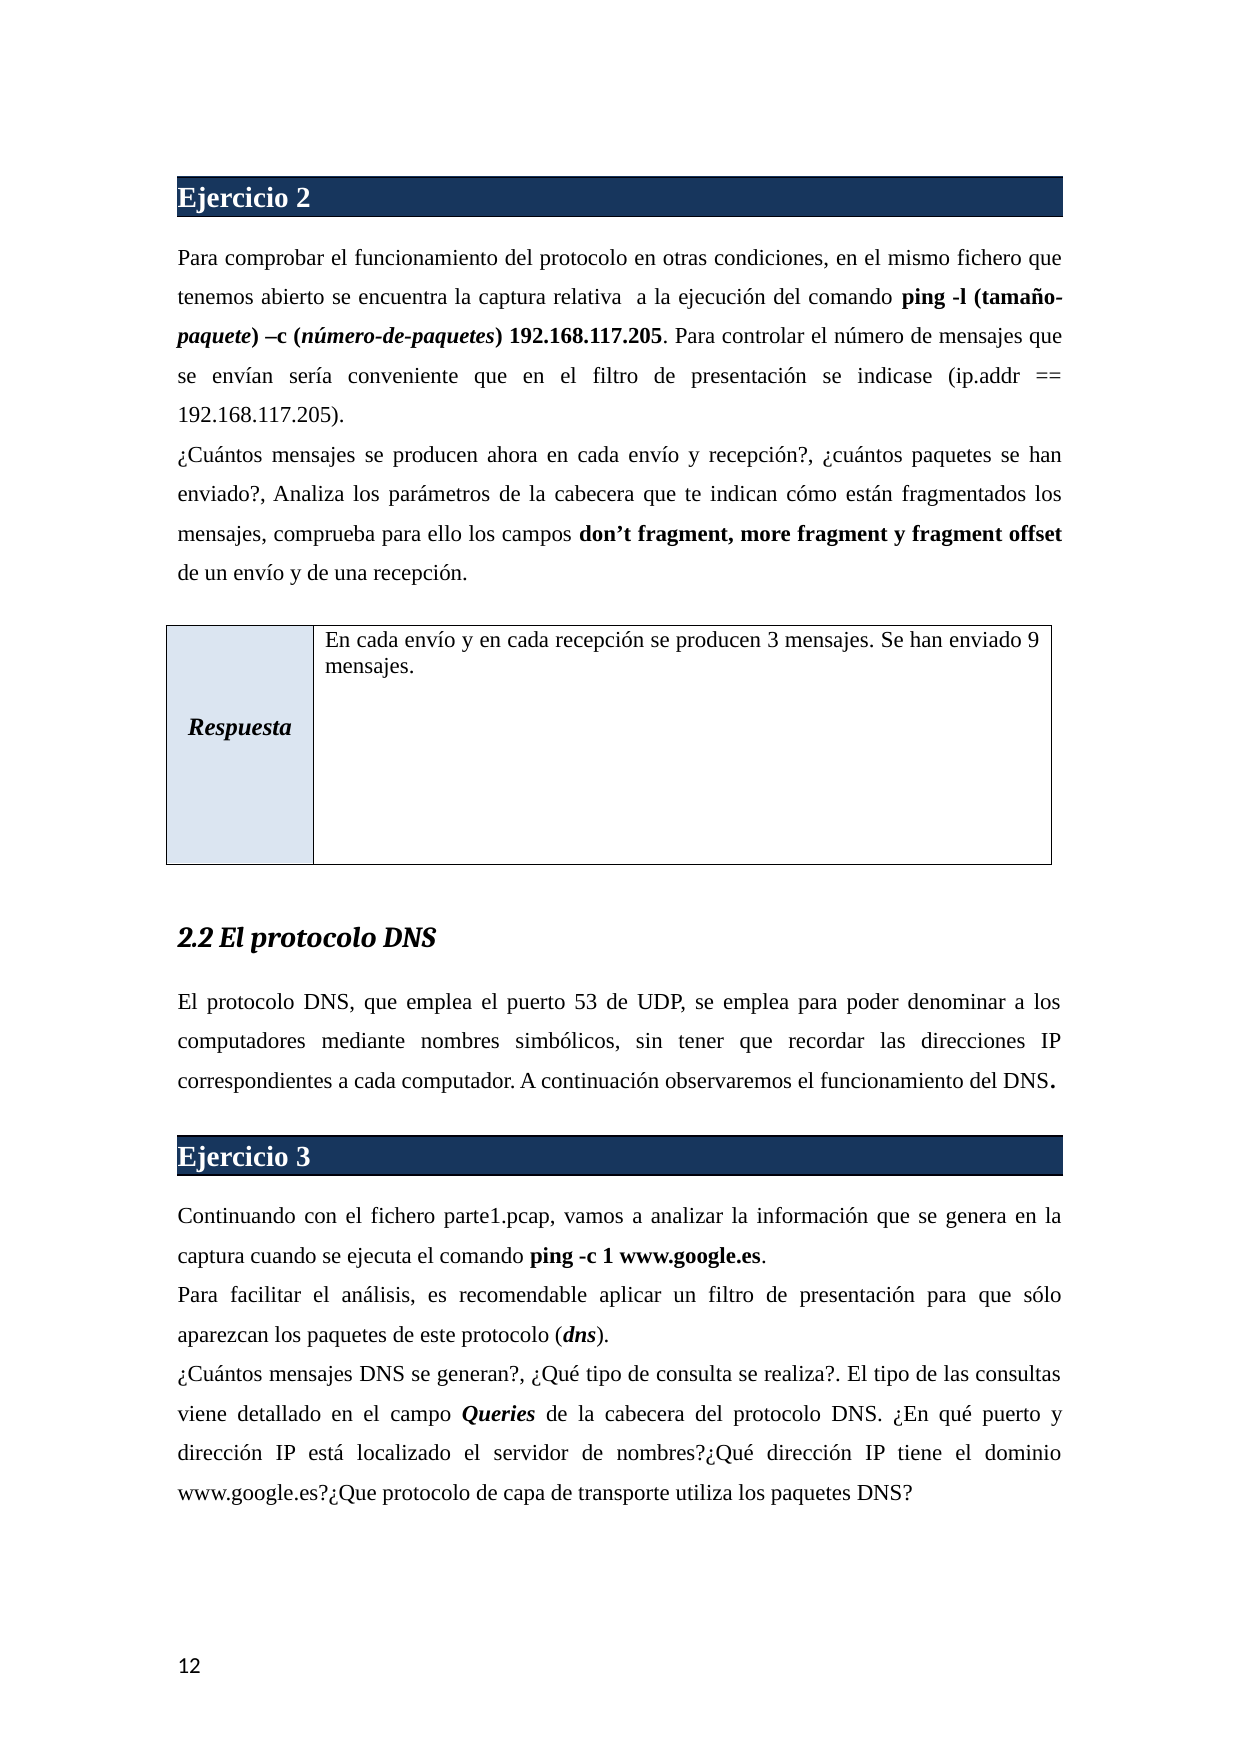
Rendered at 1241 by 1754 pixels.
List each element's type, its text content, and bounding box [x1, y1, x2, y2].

text Continuando con el fichero parte1.pcap, vamos a analizar la información que se genera en la captura cuando se ejecuta el comando ping -c 1 www.google.es. [177, 1202, 1063, 1268]
table_header En cada envío y en cada recepción se producen 3 mensajes. Se han enviado 9 mensajes. [314, 626, 1051, 863]
text ¿Cuántos mensajes se producen ahora en cada envío y recepción?, ¿cuántos paquetes se han enviado?, Analiza los parámetros de la cabecera que te indican cómo están fragmentados los mensajes, comprueba para ello los campos don’t fragment, more fragment y fragment offset de un envío y de una recepción. [177, 441, 1063, 586]
table_header Respuesta [167, 626, 313, 863]
text ¿Cuántos mensajes DNS se generan?, ¿Qué tipo de consulta se realiza?. El tipo de las consultas viene detallado en el campo Queries de la cabecera del protocolo DNS. ¿En qué puerto y dirección IP está localizado el servidor de nombres?¿Qué dirección IP tiene el dominio www.google.es?¿Que protocolo de capa de transporte utiliza los paquetes DNS? [177, 1360, 1063, 1505]
text Ejercicio 2 [177, 178, 1063, 216]
text El protocolo DNS, que emplea el puerto 53 de UDP, se emplea para poder denominar a los computadores mediante nombres simbólicos, sin tener que recordar las direcciones IP correspondientes a cada computador. A continuación observaremos el funcionamiento del DNS. [177, 988, 1063, 1093]
text Para facilitar el análisis, es recomendable aplicar un filtro de presentación para que sólo aparezcan los paquetes de este protocolo (dns). [177, 1281, 1063, 1347]
subtitle 2.2 El protocolo DNS [177, 922, 1063, 955]
text Ejercicio 3 [177, 1137, 1063, 1174]
text Para comprobar el funcionamiento del protocolo en otras condiciones, en el mismo fichero que tenemos abierto se encuentra la captura relativa a la ejecución del comando ping -l (tamaño-paquete) –c (número-de-paquetes) 192.168.117.205. Para controlar el número de mensajes que se envían sería conveniente que en el filtro de presentación se indicase (ip.addr == 192.168.117.205). [177, 243, 1063, 428]
